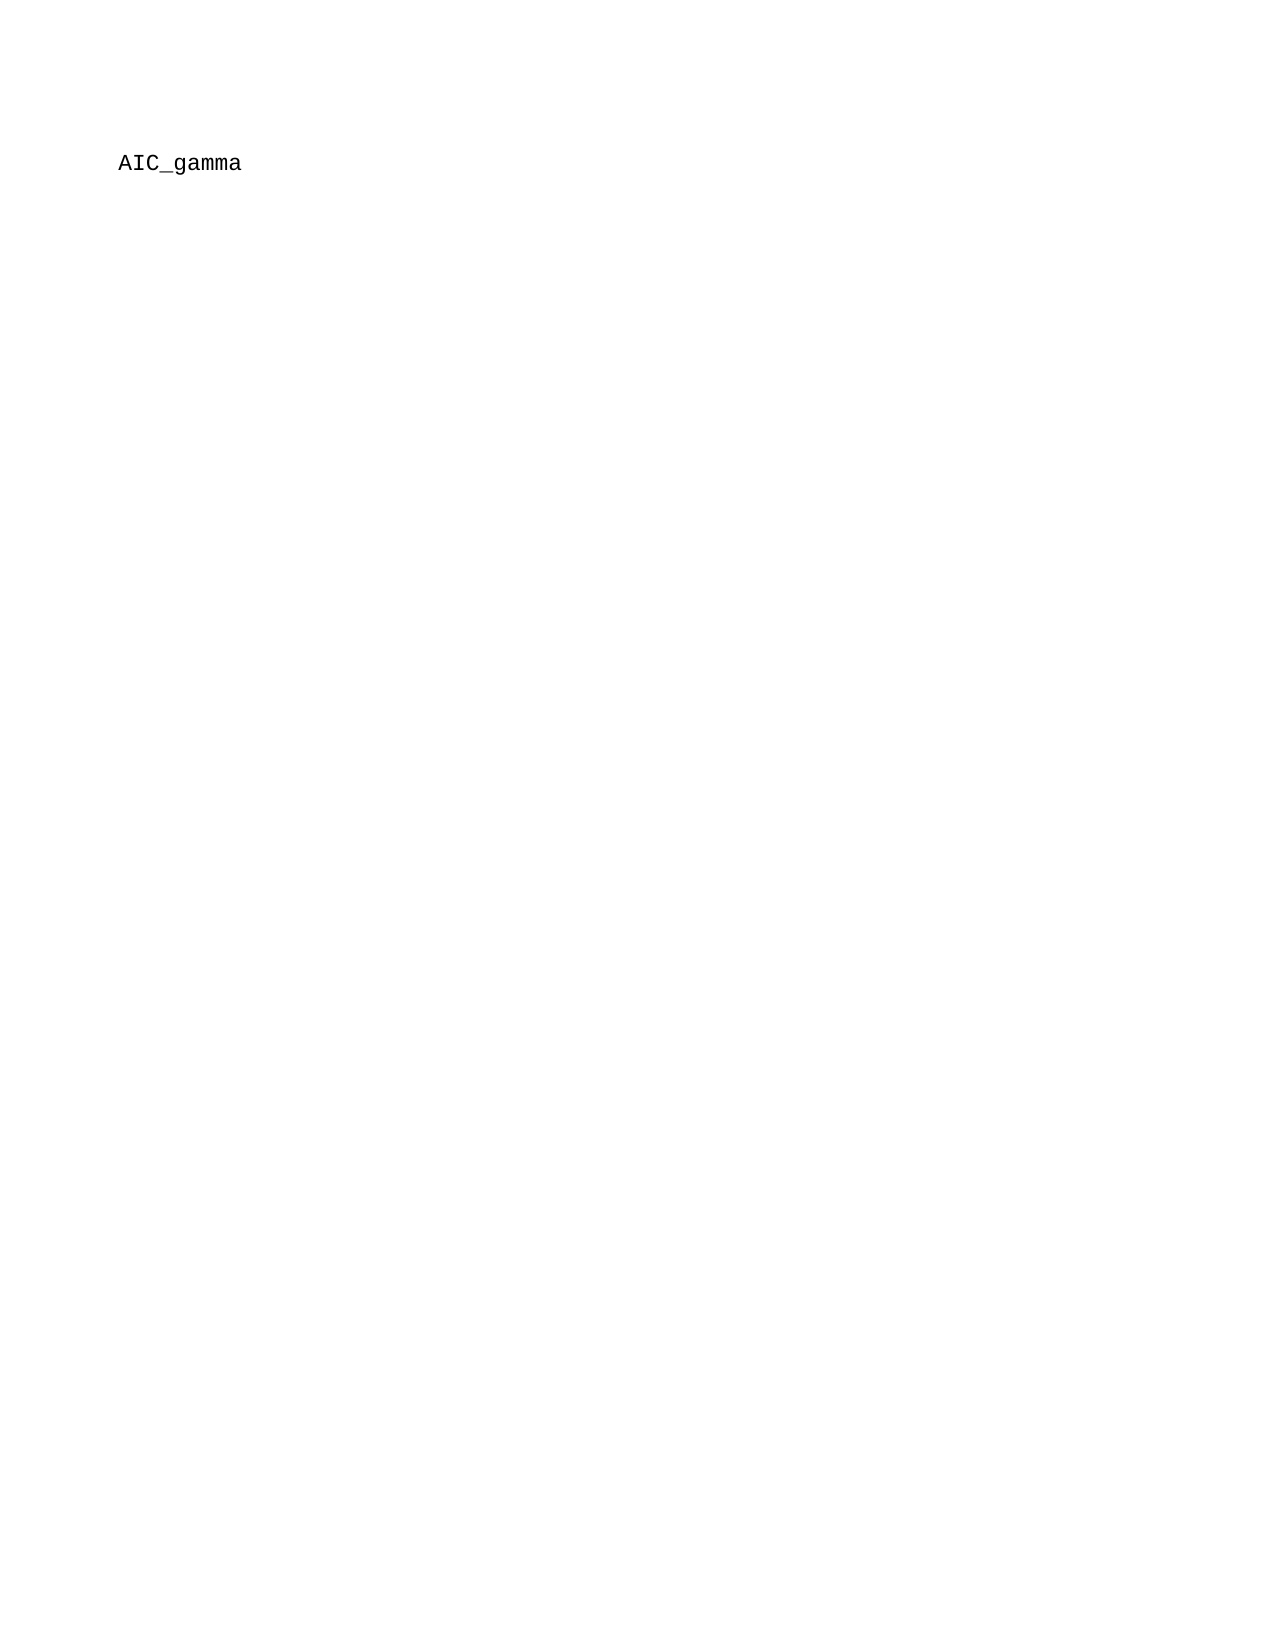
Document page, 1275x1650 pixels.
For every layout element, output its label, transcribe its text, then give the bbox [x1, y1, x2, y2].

text AIC_gamma [118, 118, 1157, 177]
